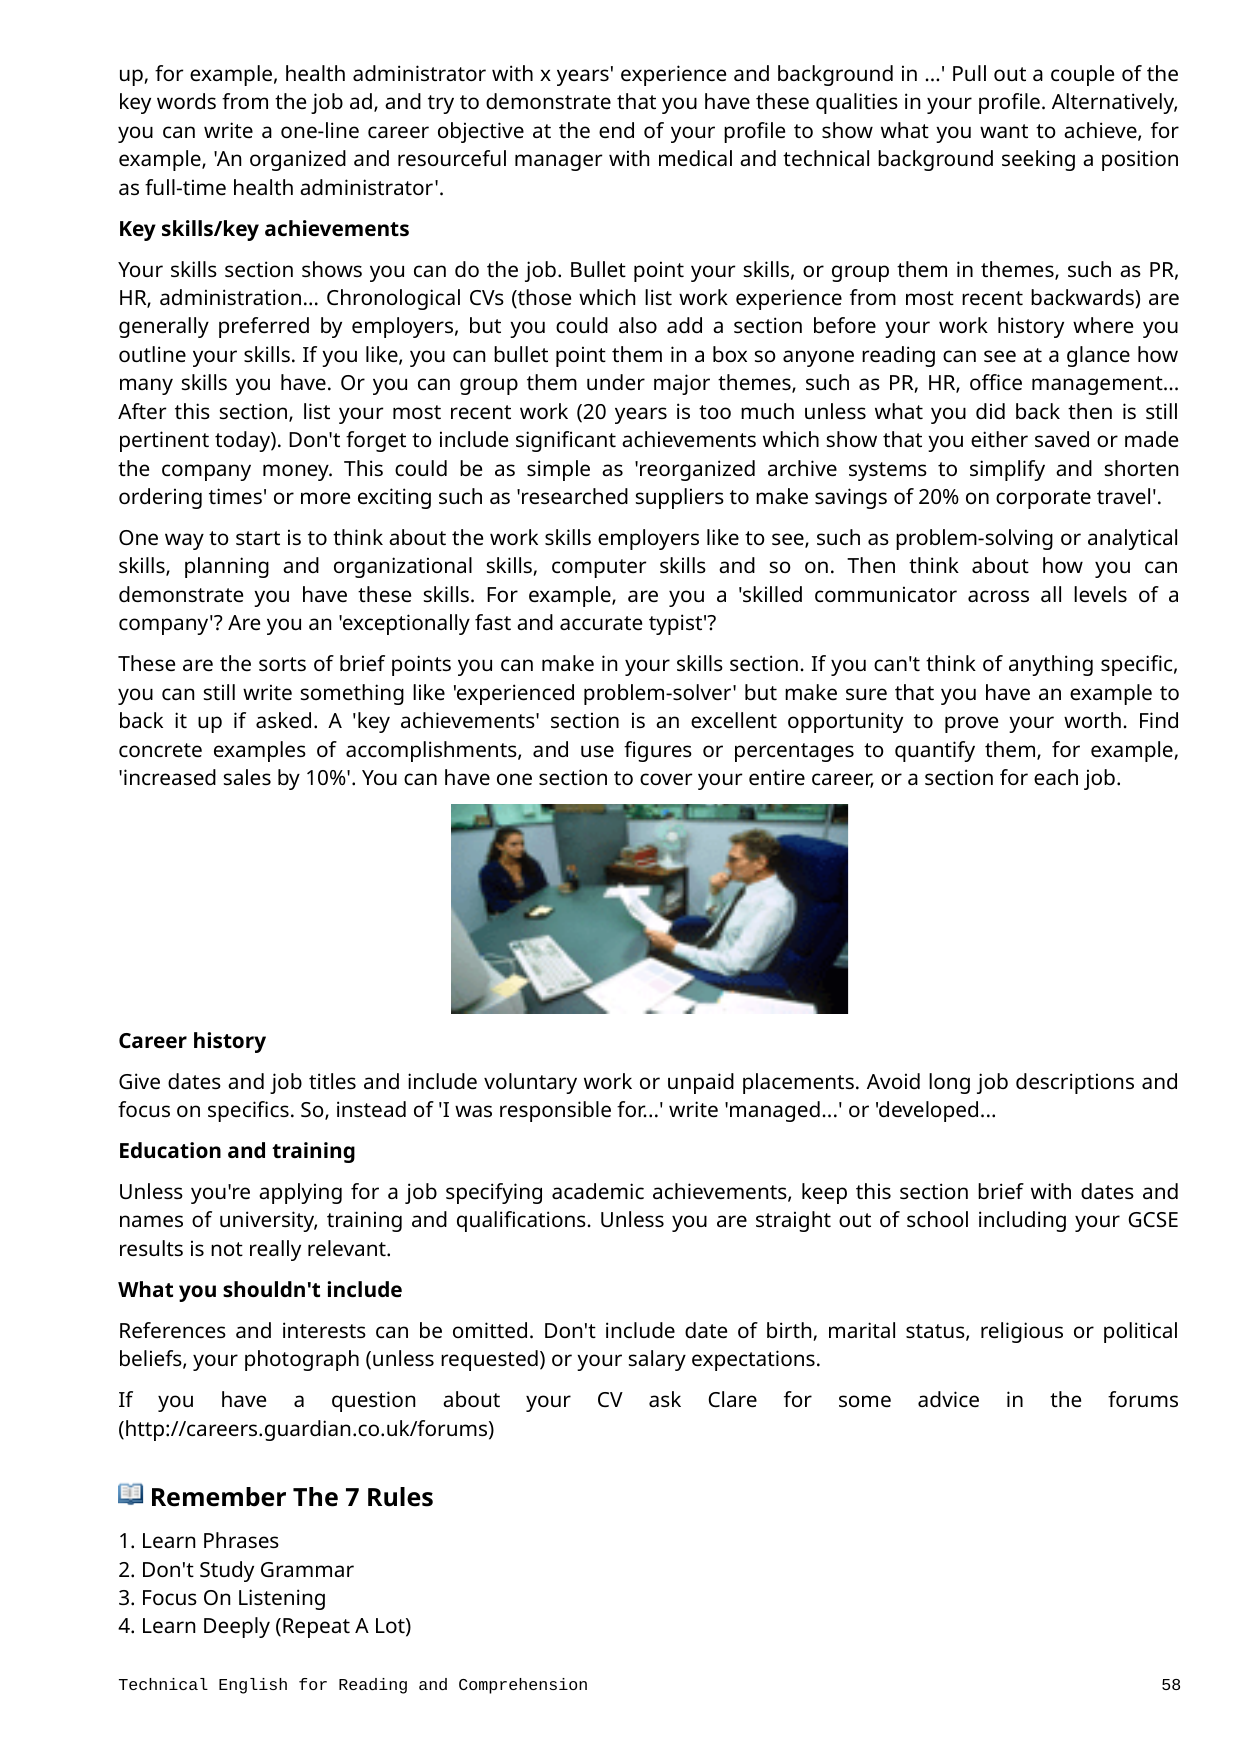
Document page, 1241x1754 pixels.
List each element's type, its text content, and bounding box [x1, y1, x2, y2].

text If you have a question about your CV ask Clare for some advice in the forums (http://careers.guardian.co.uk/forums) [118, 1385, 1181, 1442]
text 4. Learn Deeply (Repeat A Lot) [118, 1612, 1181, 1640]
picture [118, 1481, 144, 1507]
text These are the sorts of brief points you can make in your skills section. If you can't think of anything specific, you can still write something like 'experienced problem-solver' but make sure that you have an example to back it up if asked. A 'key achievements' section is an excellent opportunity to prove your worth. Find concrete examples of accomplishments, and use figures or percentages to quantify them, for example, 'increased sales by 10%'. You can have one section to cover your entire career, or a section for each job. [118, 649, 1181, 792]
text 2. Don't Study Grammar [118, 1555, 1181, 1583]
subtitle Remember The 7 Rules [118, 1480, 1181, 1514]
text Unless you're applying for a job specifying academic achievements, keep this section brief with dates and names of university, training and qualifications. Unless you are straight out of school including your GCSE results is not really relevant. [118, 1177, 1181, 1262]
text Give dates and job titles and include voluntary work or unpaid placements. Avoid long job descriptions and focus on specifics. So, instead of 'I was responsible for...' write 'managed...' or 'developed... [118, 1067, 1181, 1124]
text Your skills section shows you can do the job. Bullet point your skills, or group them in themes, such as PR, HR, administration… Chronological CVs (those which list work experience from most recent backwards) are generally preferred by employers, but you could also add a section before your work history where you outline your skills. If you like, you can bullet point them in a box so anyone reading can see at a glance how many skills you have. Or you can group them under major themes, such as PR, HR, office management... After this section, list your most recent work (20 years is too much unless what you did back then is still pertinent today). Don't forget to include significant achievements which show that you either saved or made the company money. This could be as simple as 'reorganized archive systems to simplify and shorten ordering times' or more exciting such as 'researched suppliers to make savings of 20% on corporate travel'. [118, 255, 1181, 511]
text Career history [118, 1026, 1181, 1054]
picture [451, 804, 849, 1014]
text 1. Learn Phrases [118, 1526, 1181, 1555]
text 3. Focus On Listening [118, 1583, 1181, 1612]
text What you shouldn't include [118, 1275, 1181, 1303]
text References and interests can be omitted. Don't include date of birth, marital status, religious or political beliefs, your photograph (unless requested) or your salary expectations. [118, 1316, 1181, 1373]
text up, for example, health administrator with x years' experience and background in …' Pull out a couple of the key words from the job ad, and try to demonstrate that you have these qualities in your profile. Alternatively, you can write a one-line career objective at the end of your profile to show what you want to achieve, for example, 'An organized and resourceful manager with medical and technical background seeking a position as full-time health administrator'. [118, 59, 1181, 201]
text Education and training [118, 1136, 1181, 1165]
text Key skills/key achievements [118, 214, 1181, 242]
text One way to start is to think about the work skills employers like to see, such as problem-solving or analytical skills, planning and organizational skills, computer skills and so on. Then think about how you can demonstrate you have these skills. For example, are you a 'skilled communicator across all levels of a company'? Are you an 'exceptionally fast and accurate typist'? [118, 523, 1181, 637]
